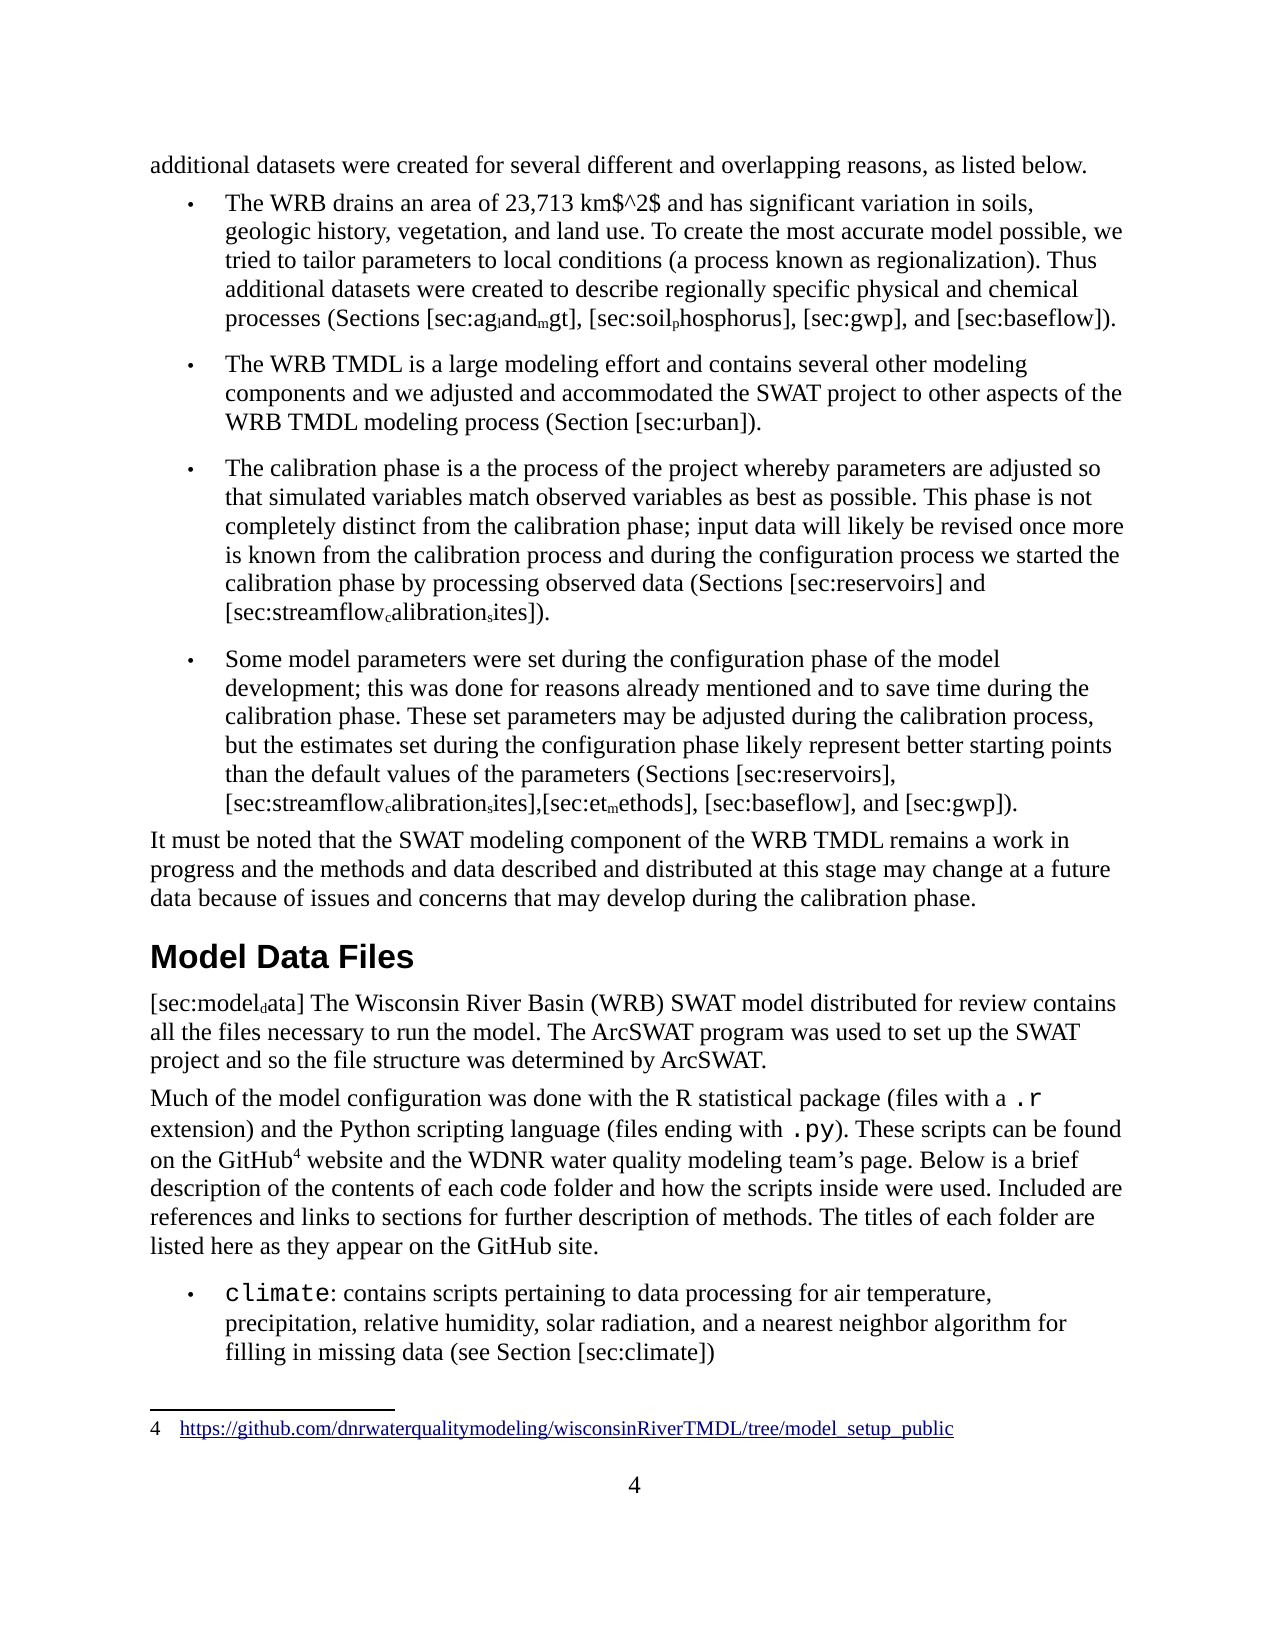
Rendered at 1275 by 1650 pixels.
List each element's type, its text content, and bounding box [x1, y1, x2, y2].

text https://github.com/dnrwaterqualitymodeling/wisconsinRiverTMDL/tree/model_setup_public [150, 1416, 1125, 1440]
list climate: contains scripts pertaining to data processing for air temperature, precipitation, relative humidity, solar radiation, and a nearest neighbor algorithm for filling in missing data (see Section [sec:climate]) [187, 1278, 1125, 1366]
list The WRB TMDL is a large modeling effort and contains several other modeling components and we adjusted and accommodated the SWAT project to other aspects of the WRB TMDL modeling process (Section [sec:urban]). [187, 349, 1125, 436]
list The WRB drains an area of 23,713 km$^2$ and has significant variation in soils, geologic history, vegetation, and land use. To create the most accurate model possible, we tried to tailor parameters to local conditions (a process known as regionalization). Thus additional datasets were created to describe regionally specific physical and chemical processes (Sections [sec:aglandmgt], [sec:soilphosphorus], [sec:gwp], and [sec:baseflow]). [187, 188, 1125, 331]
text additional datasets were created for several different and overlapping reasons, as listed below. [150, 150, 1125, 179]
text [sec:modeldata] The Wisconsin River Basin (WRB) SWAT model distributed for review contains all the files necessary to run the model. The ArcSWAT program was used to set up the SWAT project and so the file structure was determined by ArcSWAT. [150, 988, 1125, 1074]
text It must be noted that the SWAT modeling component of the WRB TMDL remains a work in progress and the methods and data described and distributed at this stage may change at a future data because of issues and concerns that may develop during the calibration phase. [150, 825, 1125, 912]
text Much of the model configuration was done with the R statistical package (files with a .r extension) and the Python scripting language (files ending with .py). These scripts can be found on the GitHub website and the WDNR water quality modeling team’s page. Below is a brief description of the contents of each code folder and how the scripts inside were used. Included are references and links to sections for further description of methods. The titles of each folder are listed here as they appear on the GitHub site. [150, 1083, 1125, 1260]
list The calibration phase is a the process of the project whereby parameters are adjusted so that simulated variables match observed variables as best as possible. This phase is not completely distinct from the calibration phase; input data will likely be revised once more is known from the calibration process and during the configuration process we started the calibration phase by processing observed data (Sections [sec:reservoirs] and [sec:streamflowcalibrationsites]). [187, 453, 1125, 626]
subtitle Model Data Files [150, 937, 1125, 975]
list Some model parameters were set during the configuration phase of the model development; this was done for reasons already mentioned and to save time during the calibration phase. These set parameters may be adjusted during the calibration process, but the estimates set during the configuration phase likely represent better starting points than the default values of the parameters (Sections [sec:reservoirs], [sec:streamflowcalibrationsites],[sec:etmethods], [sec:baseflow], and [sec:gwp]). [187, 644, 1125, 816]
